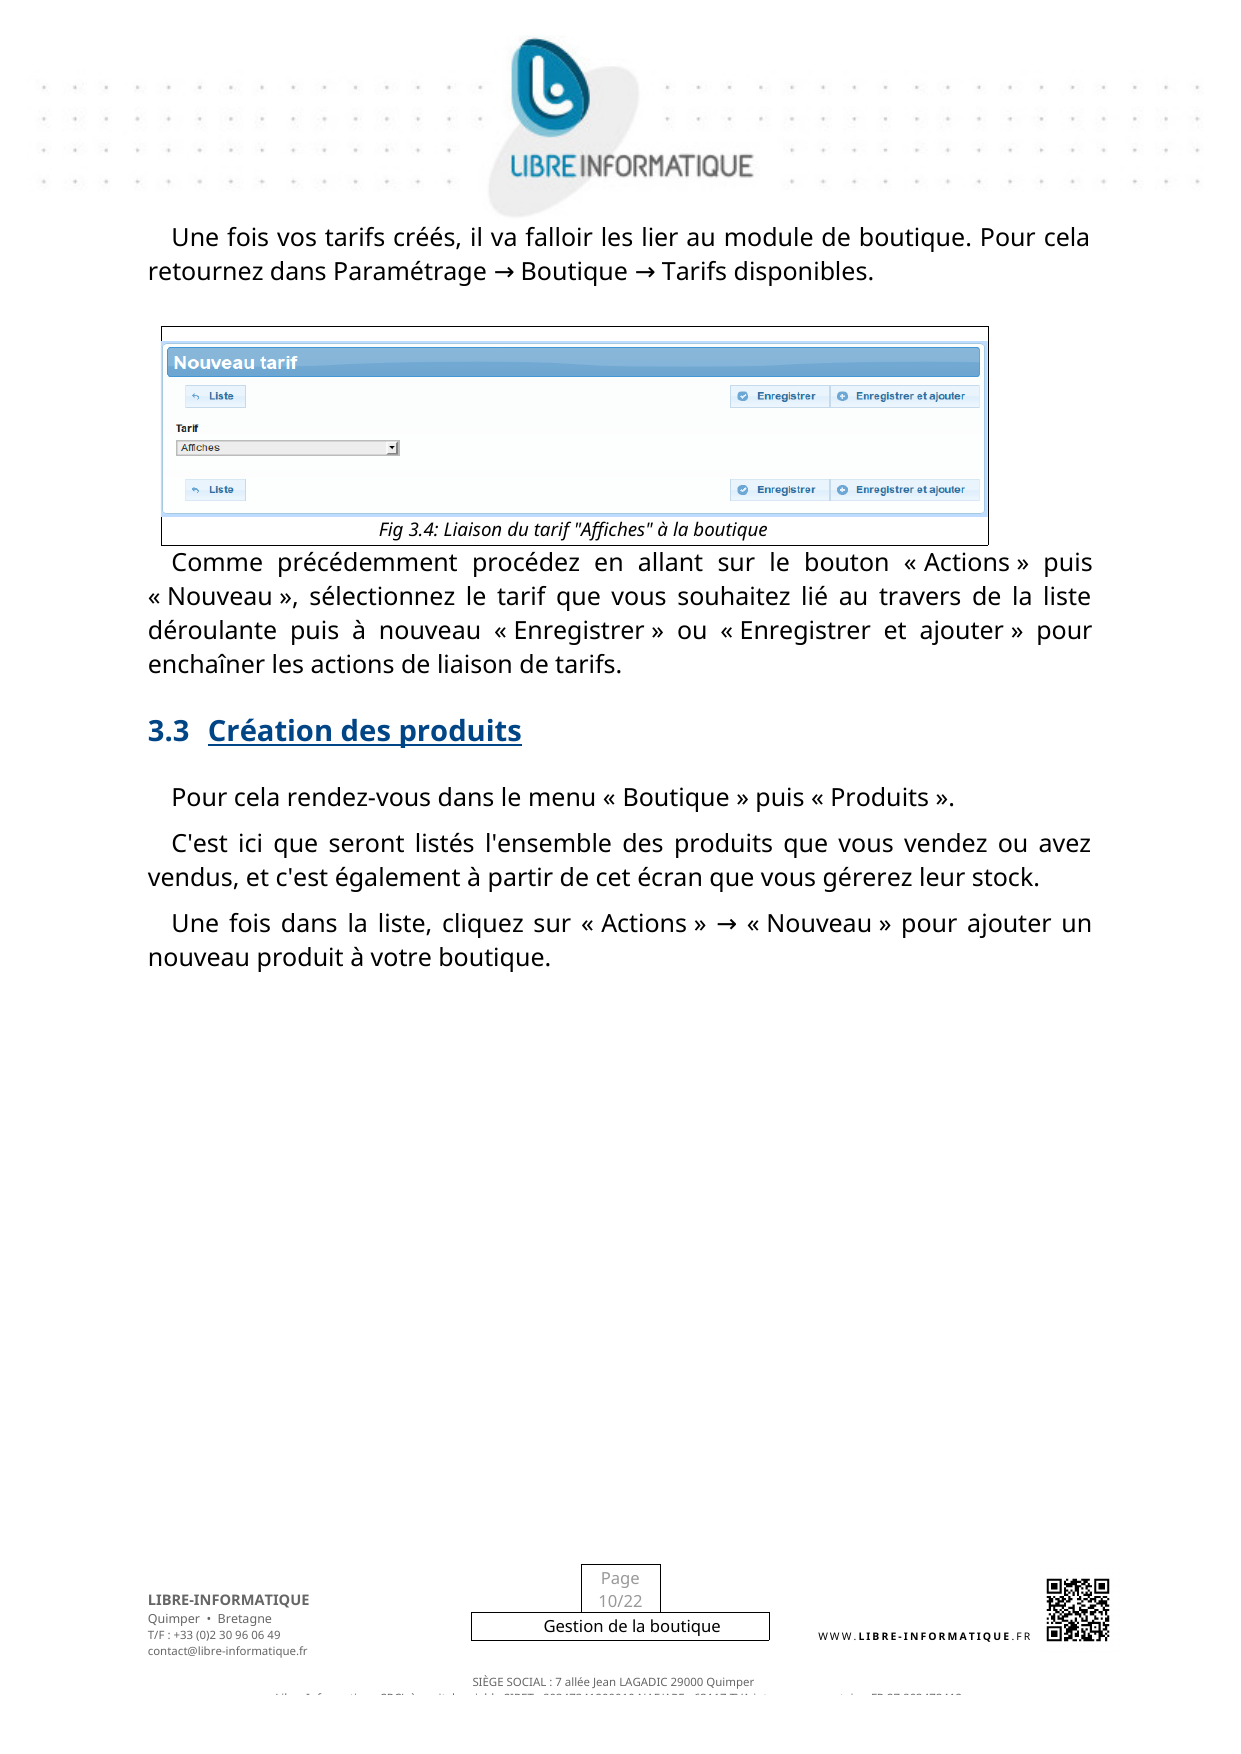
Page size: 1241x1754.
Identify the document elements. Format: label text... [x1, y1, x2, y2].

picture [1036, 1568, 1120, 1652]
text Une fois vos tarifs créés, il va falloir les lier au module de boutique. Pour cela retournez dans Paramétrage → Boutique → Tarifs disponibles. [148, 220, 1093, 288]
picture [160, 341, 988, 517]
text Une fois dans la liste, cliquez sur « Actions » → « Nouveau » pour ajouter un nouveau produit à votre boutique. [148, 905, 1093, 973]
subtitle Création des produits [148, 711, 1093, 750]
text C'est ici que seront listés l'ensemble des produits que vous vendez ou avez vendus, et c'est également à partir de cet écran que vous gérerez leur stock. [148, 826, 1093, 894]
text Pour cela rendez-vous dans le menu « Boutique » puis « Produits ». [148, 780, 1093, 814]
text Comme précédemment procédez en allant sur le bouton « Actions » puis « Nouveau », sélectionnez le tarif que vous souhaitez lié au travers de la liste déroulante puis à nouveau « Enregistrer » ou « Enregistrer et ajouter » pour enchaîner les actions de liaison de tarifs. [148, 299, 1093, 681]
text Fig 3.4: Liaison du tarif "Affiches" à la boutique [164, 517, 984, 542]
picture [27, 35, 1213, 220]
